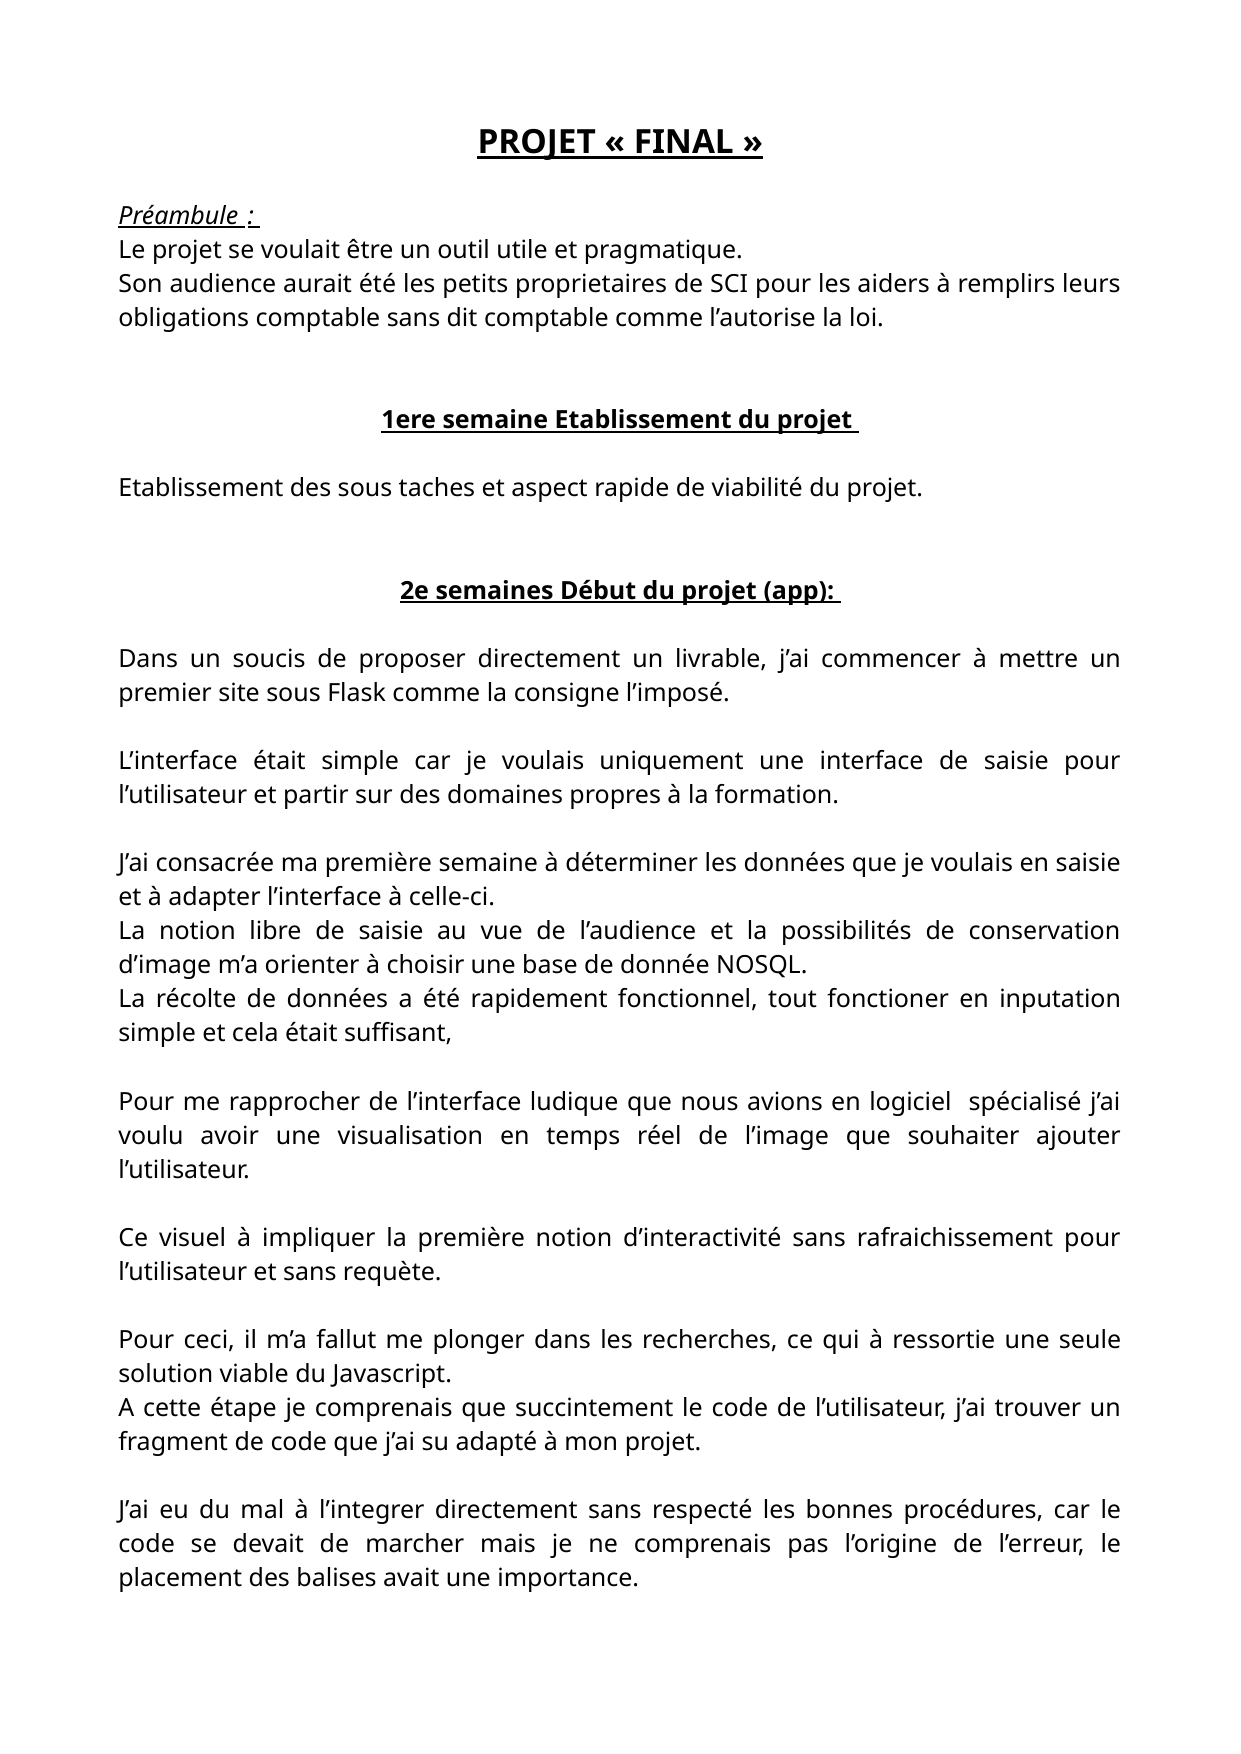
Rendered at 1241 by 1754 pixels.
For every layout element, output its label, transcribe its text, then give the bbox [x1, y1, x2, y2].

text La notion libre de saisie au vue de l’audience et la possibilités de conservation d’image m’a orienter à choisir une base de donnée NOSQL. [118, 913, 1122, 981]
text Le projet se voulait être un outil utile et pragmatique. [118, 232, 1122, 266]
text L’interface était simple car je voulais uniquement une interface de saisie pour l’utilisateur et partir sur des domaines propres à la formation. [118, 743, 1122, 811]
text 1ere semaine Etablissement du projet [118, 402, 1122, 436]
text Dans un soucis de proposer directement un livrable, j’ai commencer à mettre un premier site sous Flask comme la consigne l’imposé. [118, 606, 1122, 708]
text Etablissement des sous taches et aspect rapide de viabilité du projet. [118, 470, 1122, 504]
text A cette étape je comprenais que succintement le code de l’utilisateur, j’ai trouver un fragment de code que j’ai su adapté à mon projet. [118, 1390, 1122, 1458]
text J’ai eu du mal à l’integrer directement sans respecté les bonnes procédures, car le code se devait de marcher mais je ne comprenais pas l’origine de l’erreur, le placement des balises avait une importance. [118, 1492, 1122, 1594]
text La récolte de données a été rapidement fonctionnel, tout fonctioner en inputation simple et cela était suffisant, [118, 981, 1122, 1049]
text Pour me rapprocher de l’interface ludique que nous avions en logiciel spécialisé j’ai voulu avoir une visualisation en temps réel de l’image que souhaiter ajouter l’utilisateur. [118, 1083, 1122, 1185]
text Pour ceci, il m’a fallut me plonger dans les recherches, ce qui à ressortie une seule solution viable du Javascript. [118, 1322, 1122, 1390]
text Son audience aurait été les petits proprietaires de SCI pour les aiders à remplirs leurs obligations comptable sans dit comptable comme l’autorise la loi. [118, 266, 1122, 334]
text J’ai consacrée ma première semaine à déterminer les données que je voulais en saisie et à adapter l’interface à celle-ci. [118, 845, 1122, 913]
text Ce visuel à impliquer la première notion d’interactivité sans rafraichissement pour l’utilisateur et sans requète. [118, 1219, 1122, 1288]
text PROJET « FINAL » [118, 118, 1122, 163]
text 2e semaines Début du projet (app): [118, 572, 1122, 606]
text Préambule : [118, 198, 1122, 232]
